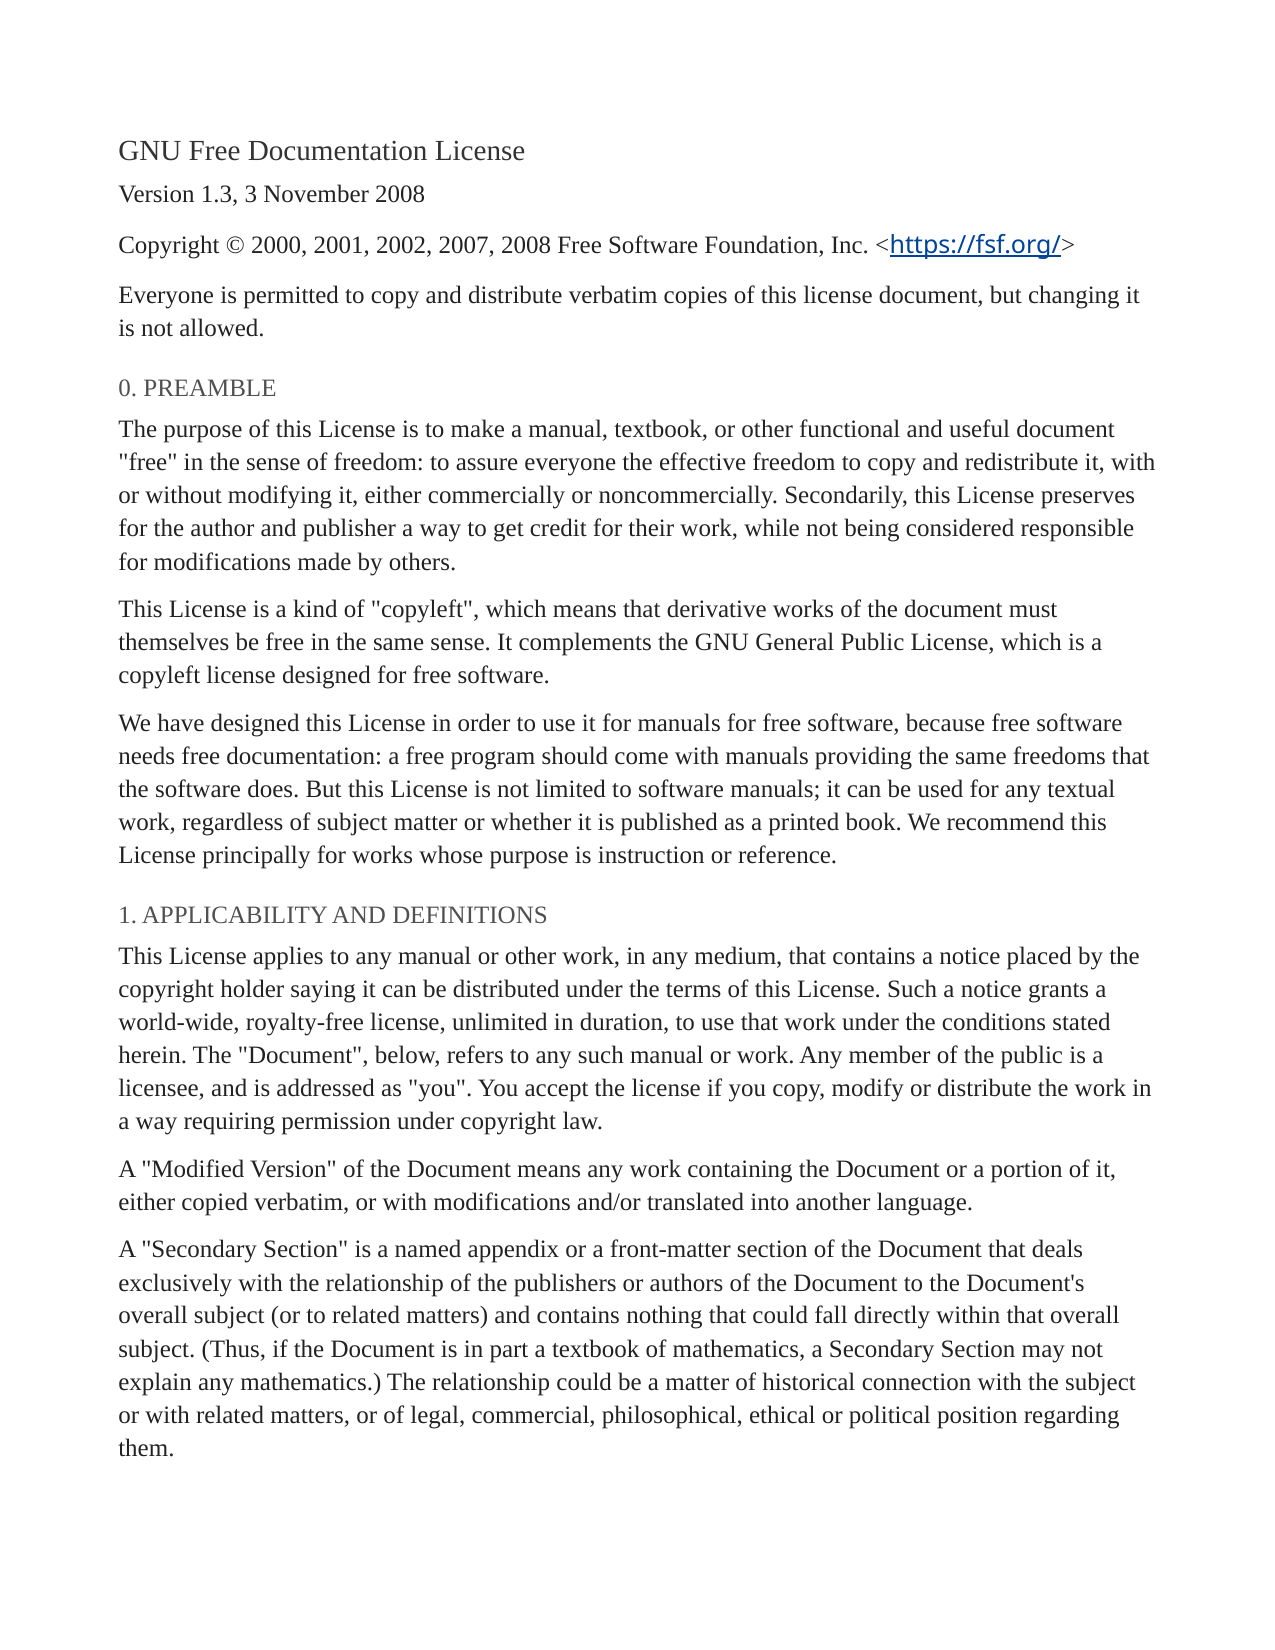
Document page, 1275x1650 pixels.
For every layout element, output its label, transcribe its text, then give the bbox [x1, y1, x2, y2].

text This License applies to any manual or other work, in any medium, that contains a notice placed by the copyright holder saying it can be distributed under the terms of this License. Such a notice grants a world-wide, royalty-free license, unlimited in duration, to use that work under the conditions stated herein. The "Document", below, refers to any such manual or work. Any member of the public is a licensee, and is addressed as "you". You accept the license if you copy, modify or distribute the work in a way requiring permission under copyright law. [118, 941, 1157, 1135]
text A "Secondary Section" is a named appendix or a front-matter section of the Document that deals exclusively with the relationship of the publishers or authors of the Document to the Document's overall subject (or to related matters) and contains nothing that could fall directly within that overall subject. (Thus, if the Document is in part a textbook of mathematics, a Secondary Section may not explain any mathematics.) The relationship could be a matter of historical connection with the subject or with related matters, or of legal, commercial, philosophical, ethical or political position regarding them. [118, 1234, 1157, 1461]
subtitle GNU Free Documentation License [118, 133, 1157, 166]
text A "Modified Version" of the Document means any work containing the Document or a portion of it, either copied verbatim, or with modifications and/or translated into another language. [118, 1154, 1157, 1216]
text Copyright © 2000, 2001, 2002, 2007, 2008 Free Software Foundation, Inc. <https://fsf.org/> [118, 226, 1157, 260]
text This License is a kind of "copyleft", which means that derivative works of the document must themselves be free in the same sense. It complements the GNU General Public License, which is a copyleft license designed for free software. [118, 594, 1157, 689]
text The purpose of this License is to make a manual, textbook, or other functional and useful document "free" in the sense of freedom: to assure everyone the effective freedom to copy and redistribute it, with or without modifying it, either commercially or noncommercially. Secondarily, this License preserves for the author and publisher a way to get credit for their work, while not being considered responsible for modifications made by others. [118, 414, 1157, 575]
subtitle 0. PREAMBLE [118, 373, 1157, 402]
text Version 1.3, 3 November 2008 [118, 179, 1157, 207]
text Everyone is permitted to copy and distribute verbatim copies of this license document, but changing it is not allowed. [118, 280, 1157, 342]
text We have designed this License in order to use it for manuals for free software, because free software needs free documentation: a free program should come with manuals providing the same freedoms that the software does. But this License is not limited to software manuals; it can be used for any textual work, regardless of subject matter or whether it is published as a printed book. We recommend this License principally for works whose purpose is instruction or reference. [118, 708, 1157, 869]
subtitle 1. APPLICABILITY AND DEFINITIONS [118, 900, 1157, 929]
